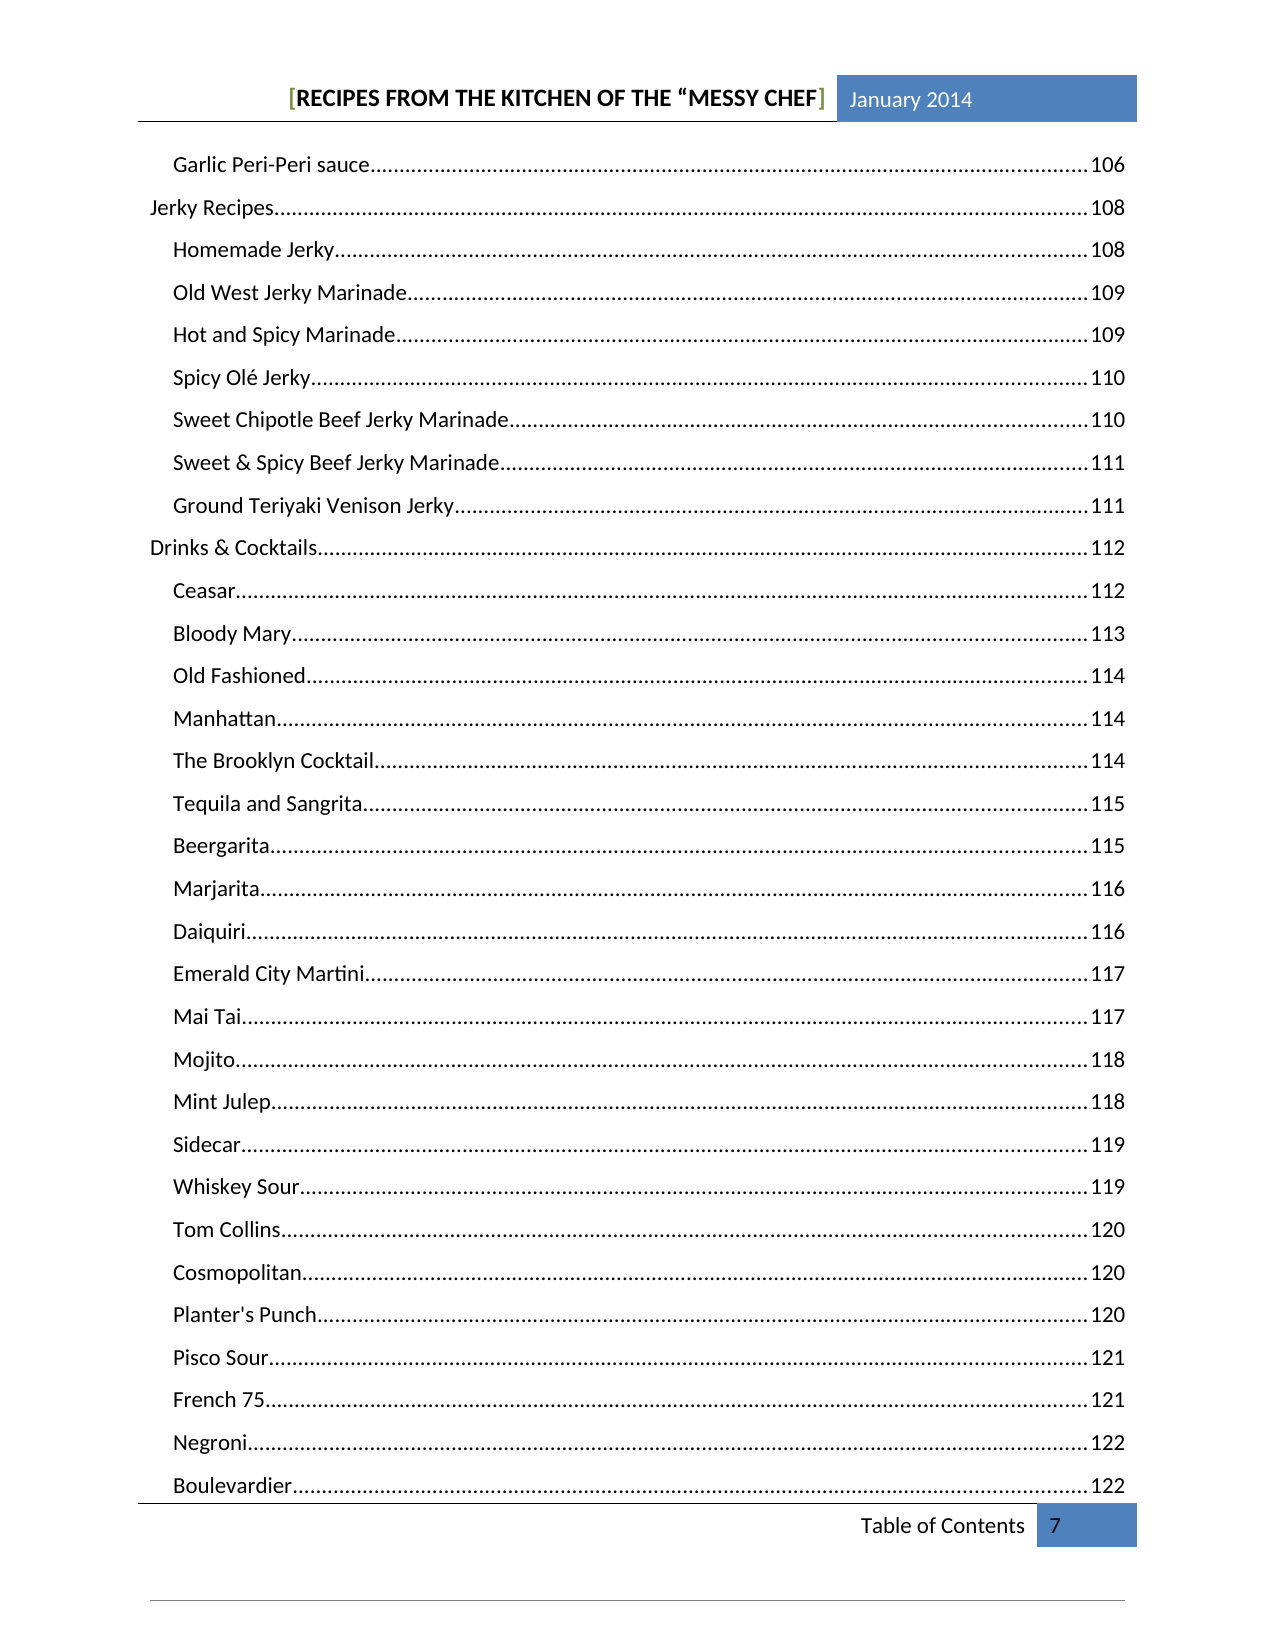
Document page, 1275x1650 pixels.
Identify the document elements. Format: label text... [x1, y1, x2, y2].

text Old West Jerky Marinade 109 [173, 278, 1125, 306]
text Boulevardier 122 [173, 1471, 1125, 1499]
text Mint Julep 118 [173, 1087, 1125, 1115]
text Manhattan 114 [173, 704, 1125, 732]
text Tom Collins 120 [173, 1215, 1125, 1243]
text Ground Teriyaki Venison Jerky 111 [173, 491, 1125, 519]
text Planter's Punch 120 [173, 1300, 1125, 1328]
text Emerald City Martini 117 [173, 959, 1125, 987]
text Daiquiri 116 [173, 917, 1125, 945]
text Hot and Spicy Marinade 109 [173, 320, 1125, 348]
text The Brooklyn Cocktail 114 [173, 746, 1125, 774]
text Drinks & Cocktails 112 [150, 533, 1125, 561]
text Spicy Olé Jerky 110 [173, 363, 1125, 391]
text Bloody Mary 113 [173, 619, 1125, 647]
text Marjarita 116 [173, 874, 1125, 902]
text Sidecar 119 [173, 1130, 1125, 1158]
text Cosmopolitan 120 [173, 1258, 1125, 1286]
text Whiskey Sour 119 [173, 1172, 1125, 1201]
text Mojito 118 [173, 1045, 1125, 1073]
text Mai Tai 117 [173, 1002, 1125, 1030]
text Beergarita 115 [173, 832, 1125, 860]
text Tequila and Sangrita 115 [173, 789, 1125, 817]
text Sweet Chipotle Beef Jerky Marinade 110 [173, 406, 1125, 434]
text Jerky Recipes 108 [150, 193, 1125, 221]
text Homemade Jerky 108 [173, 235, 1125, 263]
text Ceasar 112 [173, 576, 1125, 604]
text Negroni 122 [173, 1428, 1125, 1456]
text Pisco Sour 121 [173, 1343, 1125, 1371]
text Garlic Peri-Peri sauce 106 [173, 150, 1125, 178]
text French 75 121 [173, 1386, 1125, 1413]
text Old Fashioned 114 [173, 661, 1125, 689]
text Sweet & Spicy Beef Jerky Marinade 111 [173, 448, 1125, 476]
